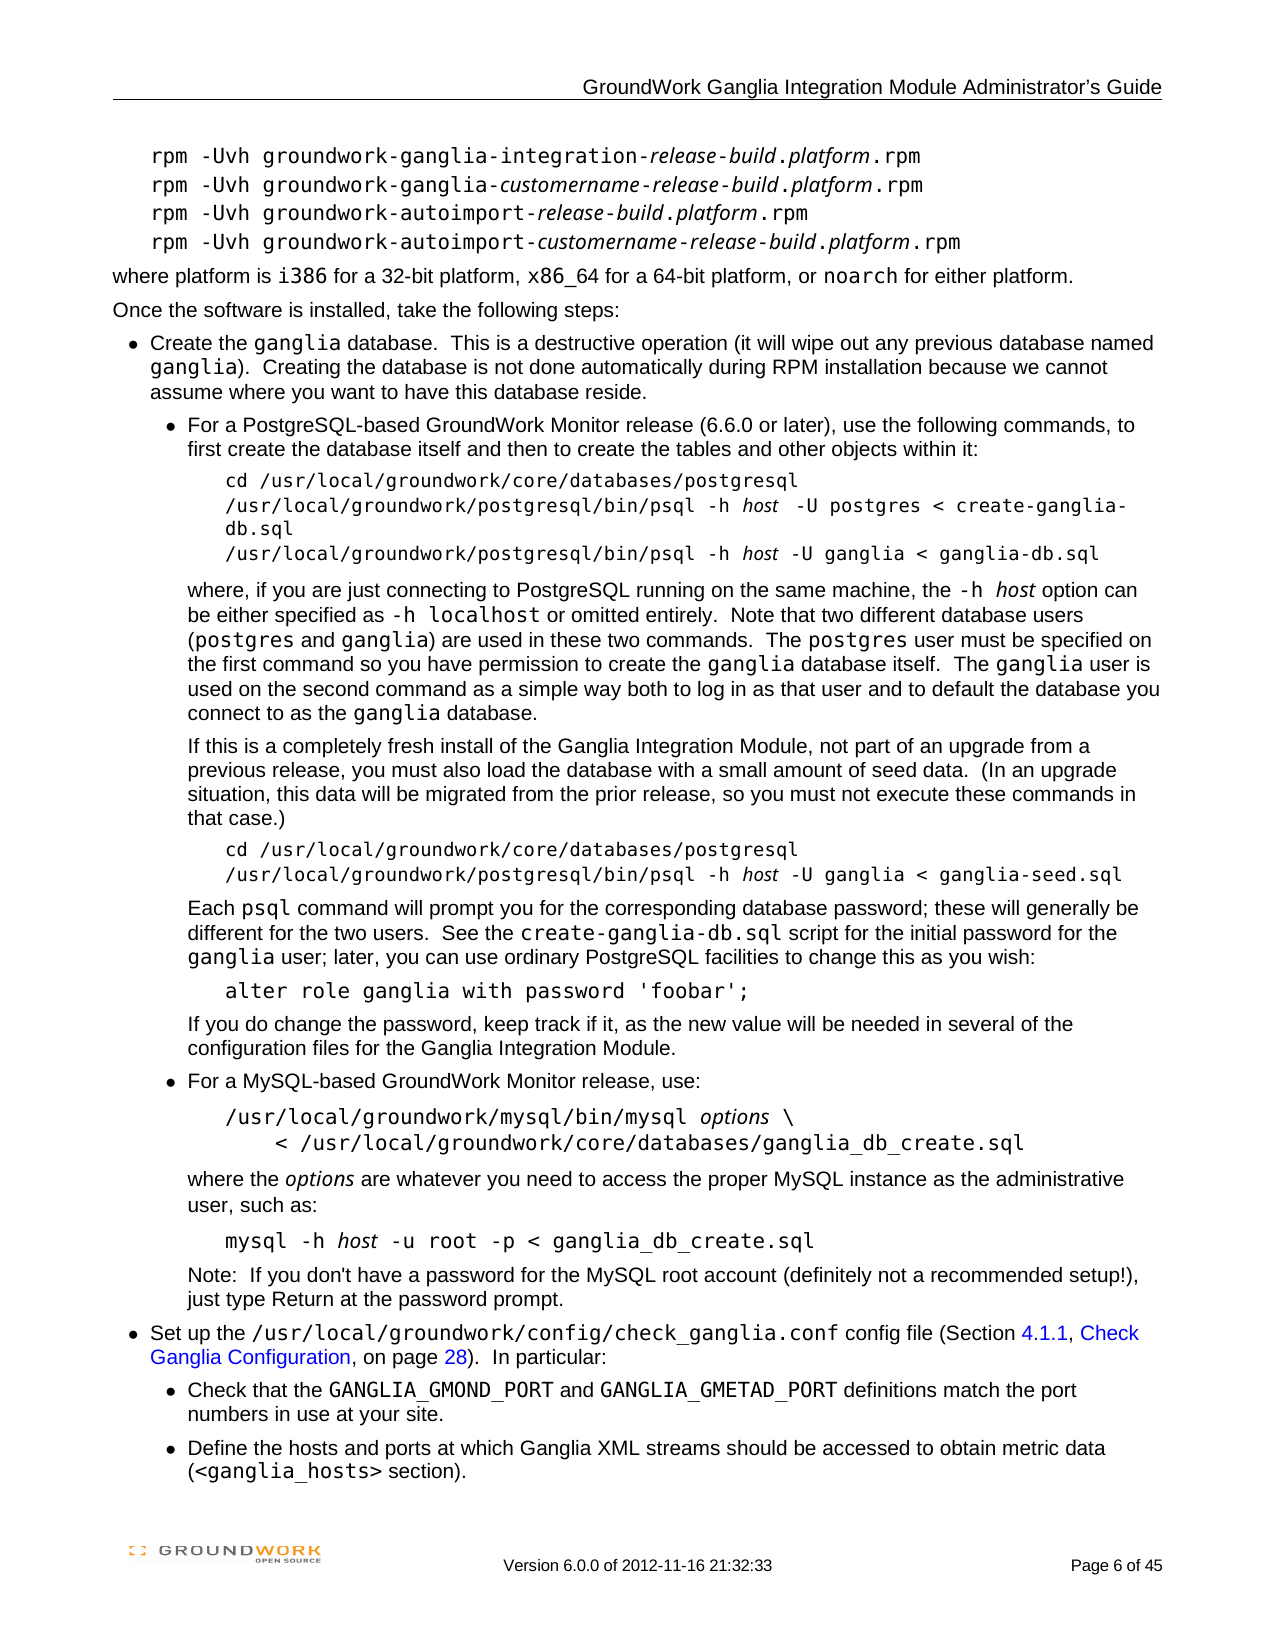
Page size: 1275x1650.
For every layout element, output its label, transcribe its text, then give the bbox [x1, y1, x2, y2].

list Define the hosts and ports at which Ganglia XML streams should be accessed to obtain metric data (<ganglia_hosts> section). [165, 1435, 1162, 1484]
text If you do change the password, keep track if it, as the new value will be needed in several of the configuration files for the Ganglia Integration Module. [187, 1012, 1162, 1060]
list For a MySQL-based GroundWork Monitor release, use: [165, 1069, 1162, 1093]
text mysql -h host -u root -p < ganglia_db_create.sql [225, 1226, 1162, 1254]
text cd /usr/local/groundwork/core/databases/postgresql [225, 470, 1162, 492]
text where, if you are just connecting to PostgreSQL running on the same machine, the -h host option can be either specified as -h localhost or omitted entirely. Note that two different database users (postgres and ganglia) are used in these two commands. The postgres user must be specified on the first command so you have permission to create the ganglia database itself. The ganglia user is used on the second command as a simple way both to log in as that user and to default the database you connect to as the ganglia database. [187, 575, 1162, 725]
text where the options are whatever you need to access the proper MySQL instance as the administrative user, such as: [187, 1164, 1162, 1217]
list Check that the GANGLIA_GMOND_PORT and GANGLIA_GMETAD_PORT definitions match the port numbers in use at your site. [165, 1378, 1162, 1426]
text rpm -Uvh groundwork-ganglia-customername-release-build.platform.rpm [150, 169, 1162, 198]
picture [129, 1546, 321, 1563]
text rpm -Uvh groundwork-autoimport-release-build.platform.rpm [150, 198, 1162, 227]
list Create the ganglia database. This is a destructive operation (it will wipe out any previous database named ganglia). Creating the database is not done automatically during RPM installation because we cannot assume where you want to have this database reside. [127, 331, 1162, 404]
text rpm -Uvh groundwork-ganglia-integration-release-build.platform.rpm [150, 141, 1162, 169]
text /usr/local/groundwork/postgresql/bin/psql -h host -U ganglia < ganglia-seed.sql [225, 861, 1162, 887]
text /usr/local/groundwork/mysql/bin/mysql options \ [225, 1102, 1162, 1131]
text Each psql command will prompt you for the corresponding database password; these will generally be different for the two users. See the create-ganglia-db.sql script for the initial password for the ganglia user; later, you can use ordinary PostgreSQL facilities to change this as you wish: [187, 896, 1162, 970]
text /usr/local/groundwork/postgresql/bin/psql -h host -U ganglia < ganglia-db.sql [225, 540, 1162, 566]
text cd /usr/local/groundwork/core/databases/postgresql [225, 839, 1162, 861]
text If this is a completely fresh install of the Ganglia Integration Module, not part of an upgrade from a previous release, you must also load the database with a small amount of seed data. (In an upgrade situation, this data will be migrated from the prior release, so you must not execute these commands in that case.) [187, 734, 1162, 830]
text /usr/local/groundwork/postgresql/bin/psql -h host -U postgres < create-ganglia-db.sql [225, 492, 1162, 540]
text Once the software is installed, take the following steps: [112, 298, 1162, 322]
list Set up the /usr/local/groundwork/config/check_ganglia.conf config file (Section 4.1.1, Check Ganglia Configuration, on page 27). In particular: [127, 1320, 1162, 1369]
text < /usr/local/groundwork/core/databases/ganglia_db_create.sql [225, 1131, 1162, 1155]
text where platform is i386 for a 32-bit platform, x86_64 for a 64-bit platform, or noarch for either platform. [112, 264, 1162, 289]
text Note: If you don't have a password for the MySQL root account (definitely not a recommended setup!), just type Return at the password prompt. [187, 1263, 1162, 1311]
text rpm -Uvh groundwork-autoimport-customername-release-build.platform.rpm [150, 227, 1162, 255]
list For a PostgreSQL-based GroundWork Monitor release (6.6.0 or later), use the following commands, to first create the database itself and then to create the tables and other objects within it: [165, 413, 1162, 461]
text alter role ganglia with password 'foobar'; [225, 979, 1162, 1003]
